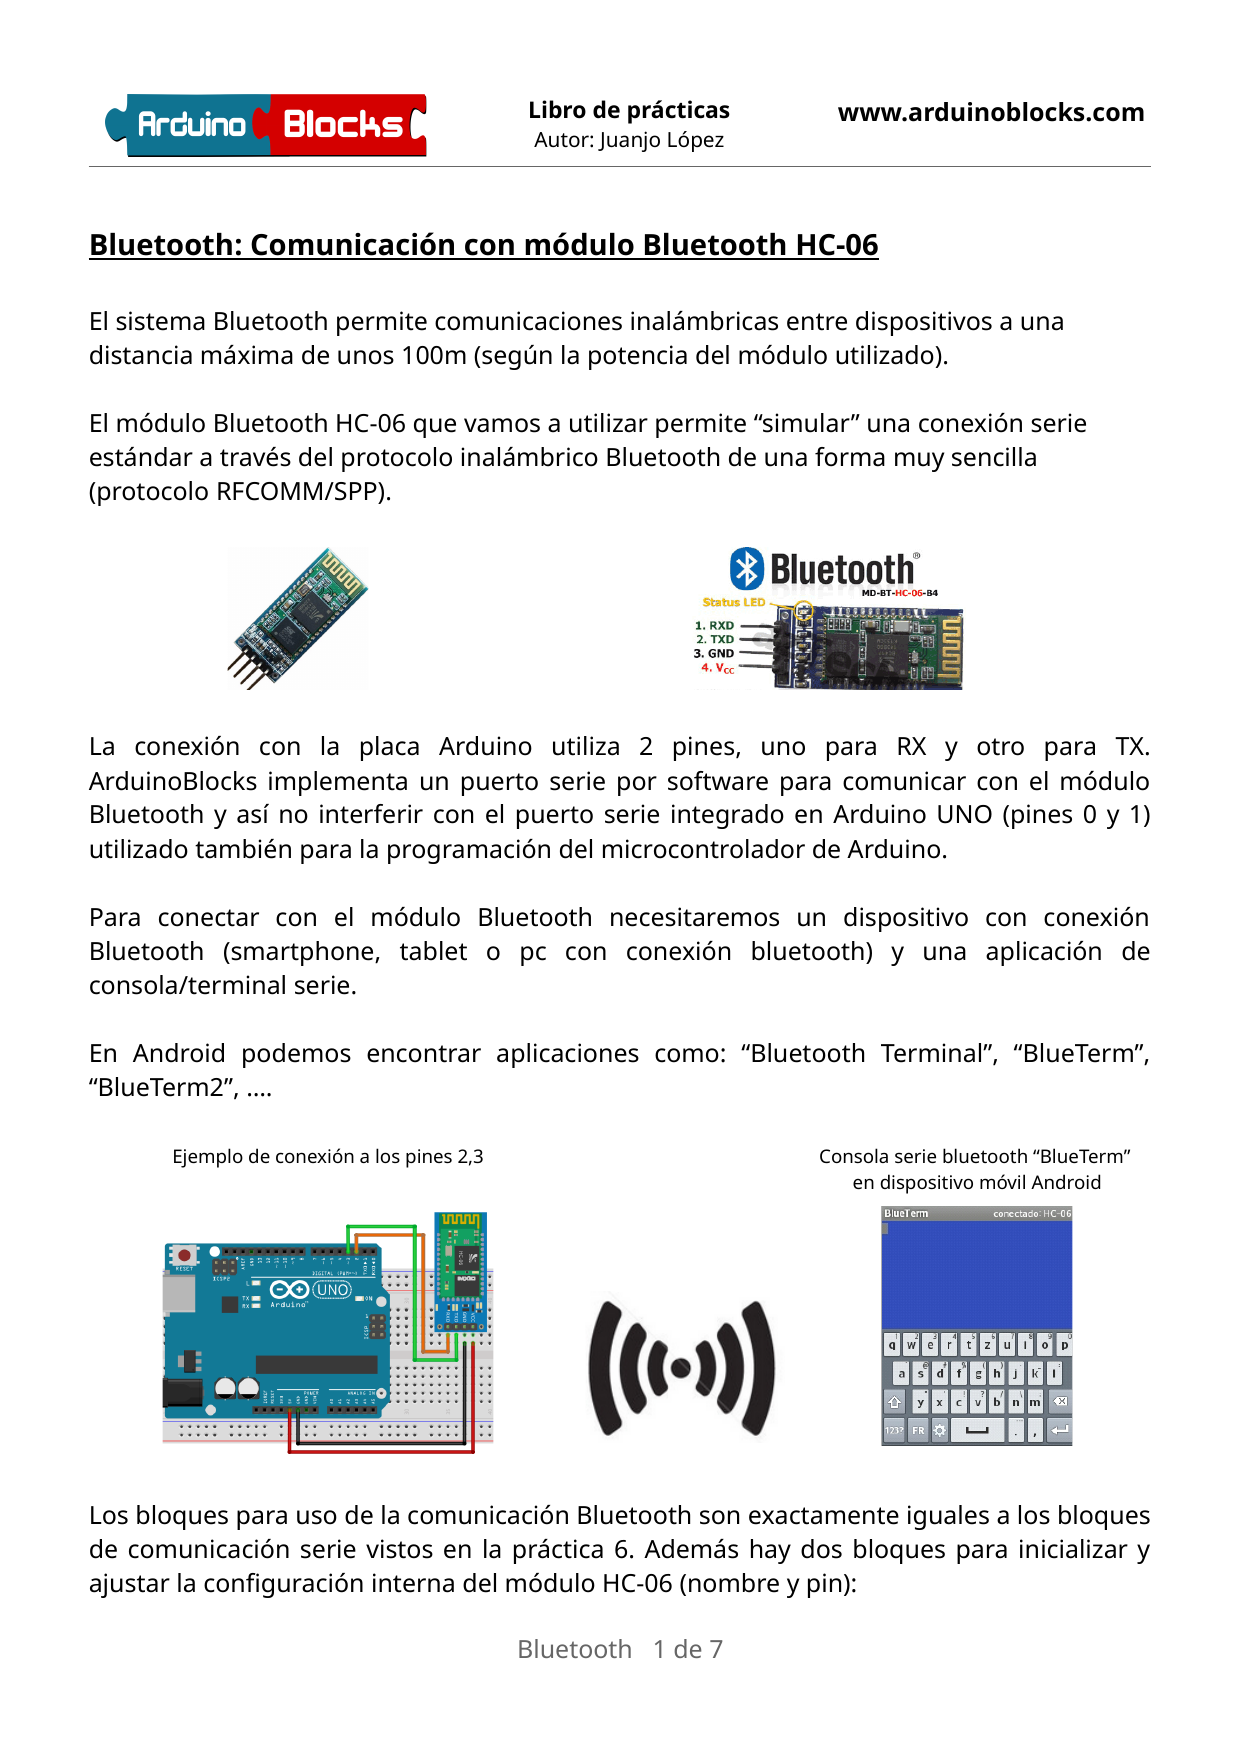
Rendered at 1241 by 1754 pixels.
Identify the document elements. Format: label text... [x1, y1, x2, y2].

table_cell [89, 1200, 567, 1464]
text El sistema Bluetooth permite comunicaciones inalámbricas entre dispositivos a una distancia máxima de unos 100m (según la potencia del módulo utilizado). [88, 303, 1152, 372]
text El módulo Bluetooth HC-06 que vamos a utilizar permite “simular” una conexión serie estándar a través del protocolo inalámbrico Bluetooth de una forma muy sencilla (protocolo RFCOMM/SPP). [88, 406, 1152, 508]
text Para conectar con el módulo Bluetooth necesitaremos un dispositivo con conexión Bluetooth (smartphone, tablet o pc con conexión bluetooth) y una aplicación de consola/terminal serie. [88, 899, 1152, 1002]
table_header Ejemplo de conexión a los pines 2,3 [89, 1138, 567, 1200]
picture [881, 1206, 1073, 1446]
table_header [89, 542, 508, 695]
table_header [567, 1138, 803, 1200]
picture [105, 94, 427, 157]
text La conexión con la placa Arduino utiliza 2 pines, uno para RX y otro para TX. ArduinoBlocks implementa un puerto serie por software para comunicar con el módulo Bluetooth y así no interferir con el puerto serie integrado en Arduino UNO (pines 0 y 1) utilizado también para la programación del microcontrolador de Arduino. [88, 729, 1152, 865]
table_cell [803, 1200, 1151, 1464]
table_header Consola serie bluetooth “BlueTerm” en dispositivo móvil Android [803, 1138, 1151, 1200]
text En Android podemos encontrar aplicaciones como: “Bluetooth Terminal”, “BlueTerm”, “BlueTerm2”, …. [88, 1036, 1152, 1104]
picture [585, 1291, 786, 1443]
text Bluetooth: Comunicación con módulo Bluetooth HC-06 [88, 224, 1152, 264]
text Los bloques para uso de la comunicación Bluetooth son exactamente iguales a los bloques de comunicación serie vistos en la práctica 6. Además hay dos bloques para inicializar y ajustar la configuración interna del módulo HC-06 (nombre y pin): [88, 1498, 1152, 1600]
picture [227, 547, 369, 690]
picture [692, 547, 967, 690]
picture [162, 1206, 494, 1458]
table_cell [567, 1200, 803, 1464]
table_header [508, 542, 1151, 695]
